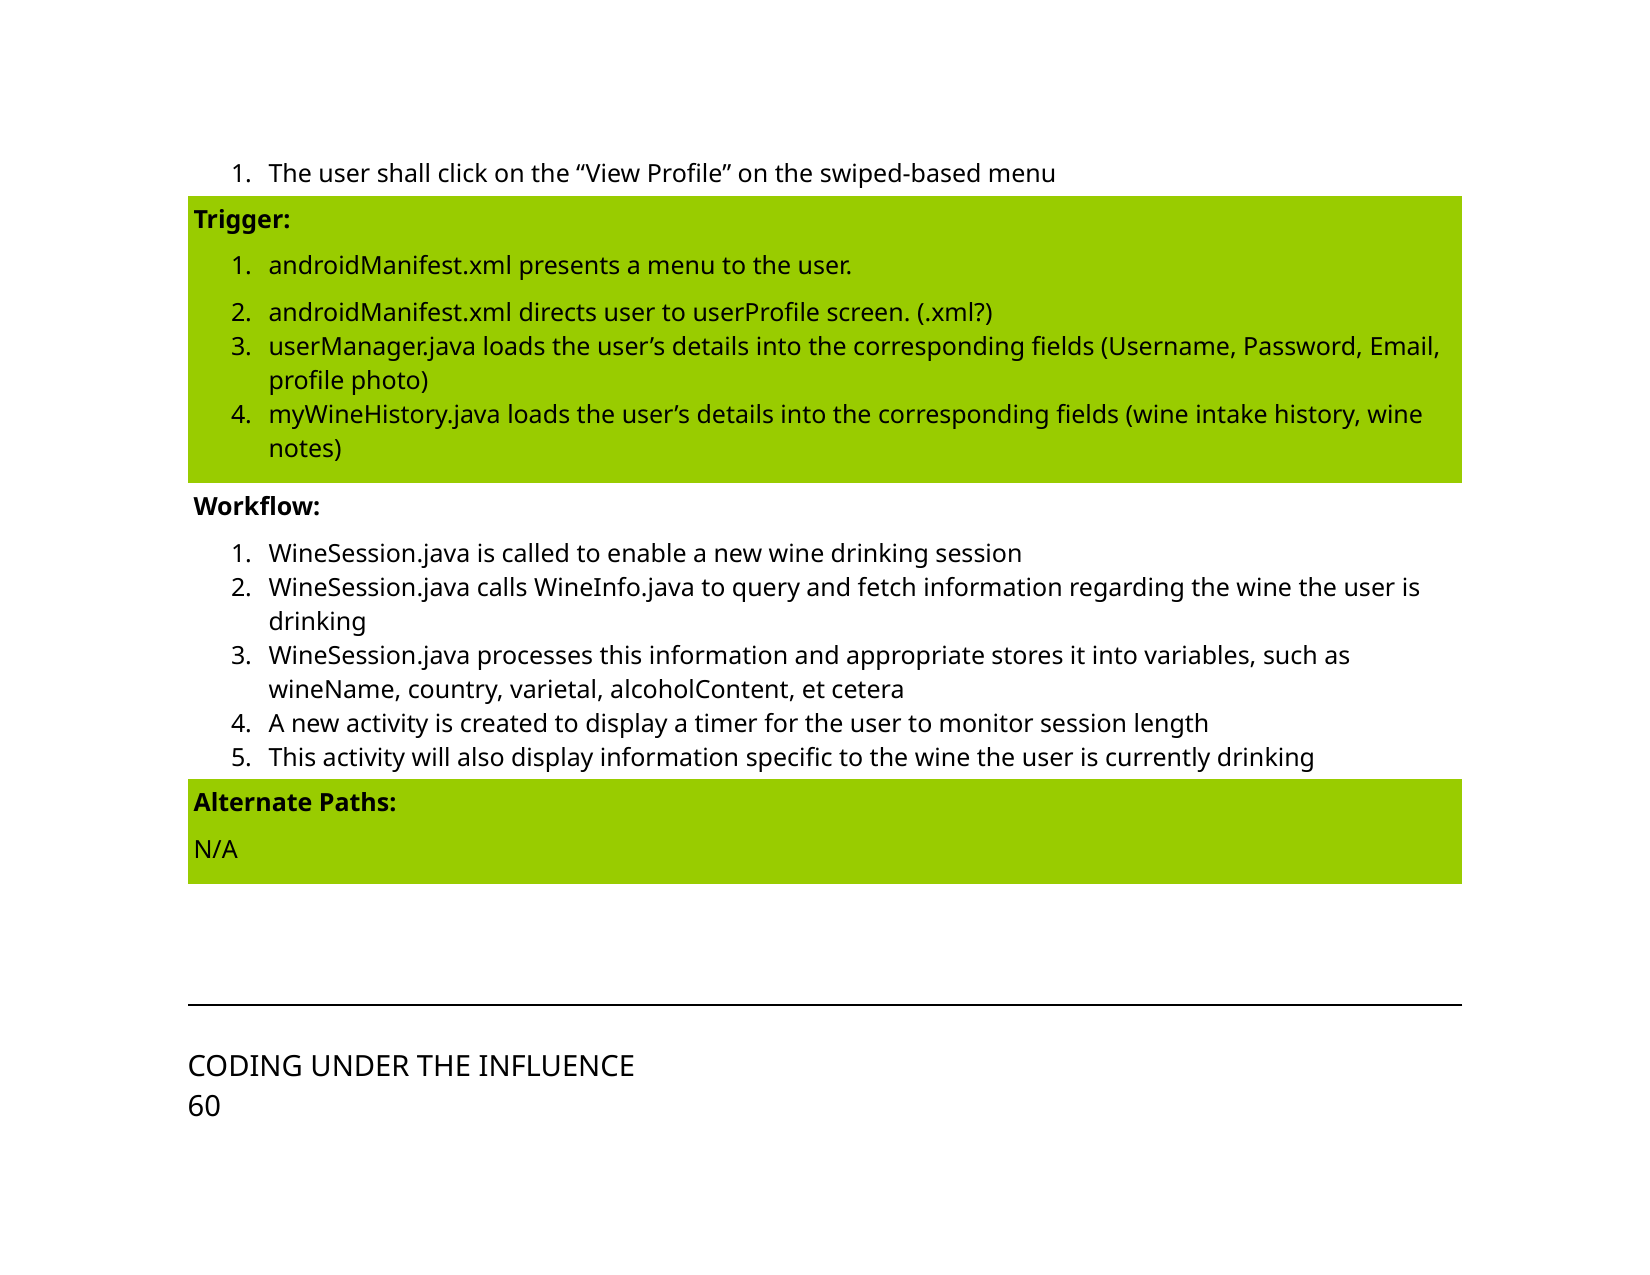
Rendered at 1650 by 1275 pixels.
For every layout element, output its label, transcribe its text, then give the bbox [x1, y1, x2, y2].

table_cell Postconditions: The user shall click on the “View Profile” on the swiped-based menu [188, 150, 1462, 196]
table_cell Alternate Paths: N/A [188, 779, 1462, 884]
table_cell Trigger: androidManifest.xml presents a menu to the user. androidManifest.xml directs user to userProfile screen. (.xml?) userManager.java loads the user’s details into the corresponding fields (Username, Password, Email, profile photo) myWineHistory.java loads the user’s details into the corresponding fields (wine intake history, wine notes) [188, 196, 1462, 483]
table_cell Workflow: WineSession.java is called to enable a new wine drinking session WineSession.java calls WineInfo.java to query and fetch information regarding the wine the user is drinking WineSession.java processes this information and appropriate stores it into variables, such as wineName, country, varietal, alcoholContent, et cetera A new activity is created to display a timer for the user to monitor session length This activity will also display information specific to the wine the user is currently drinking [188, 483, 1462, 779]
